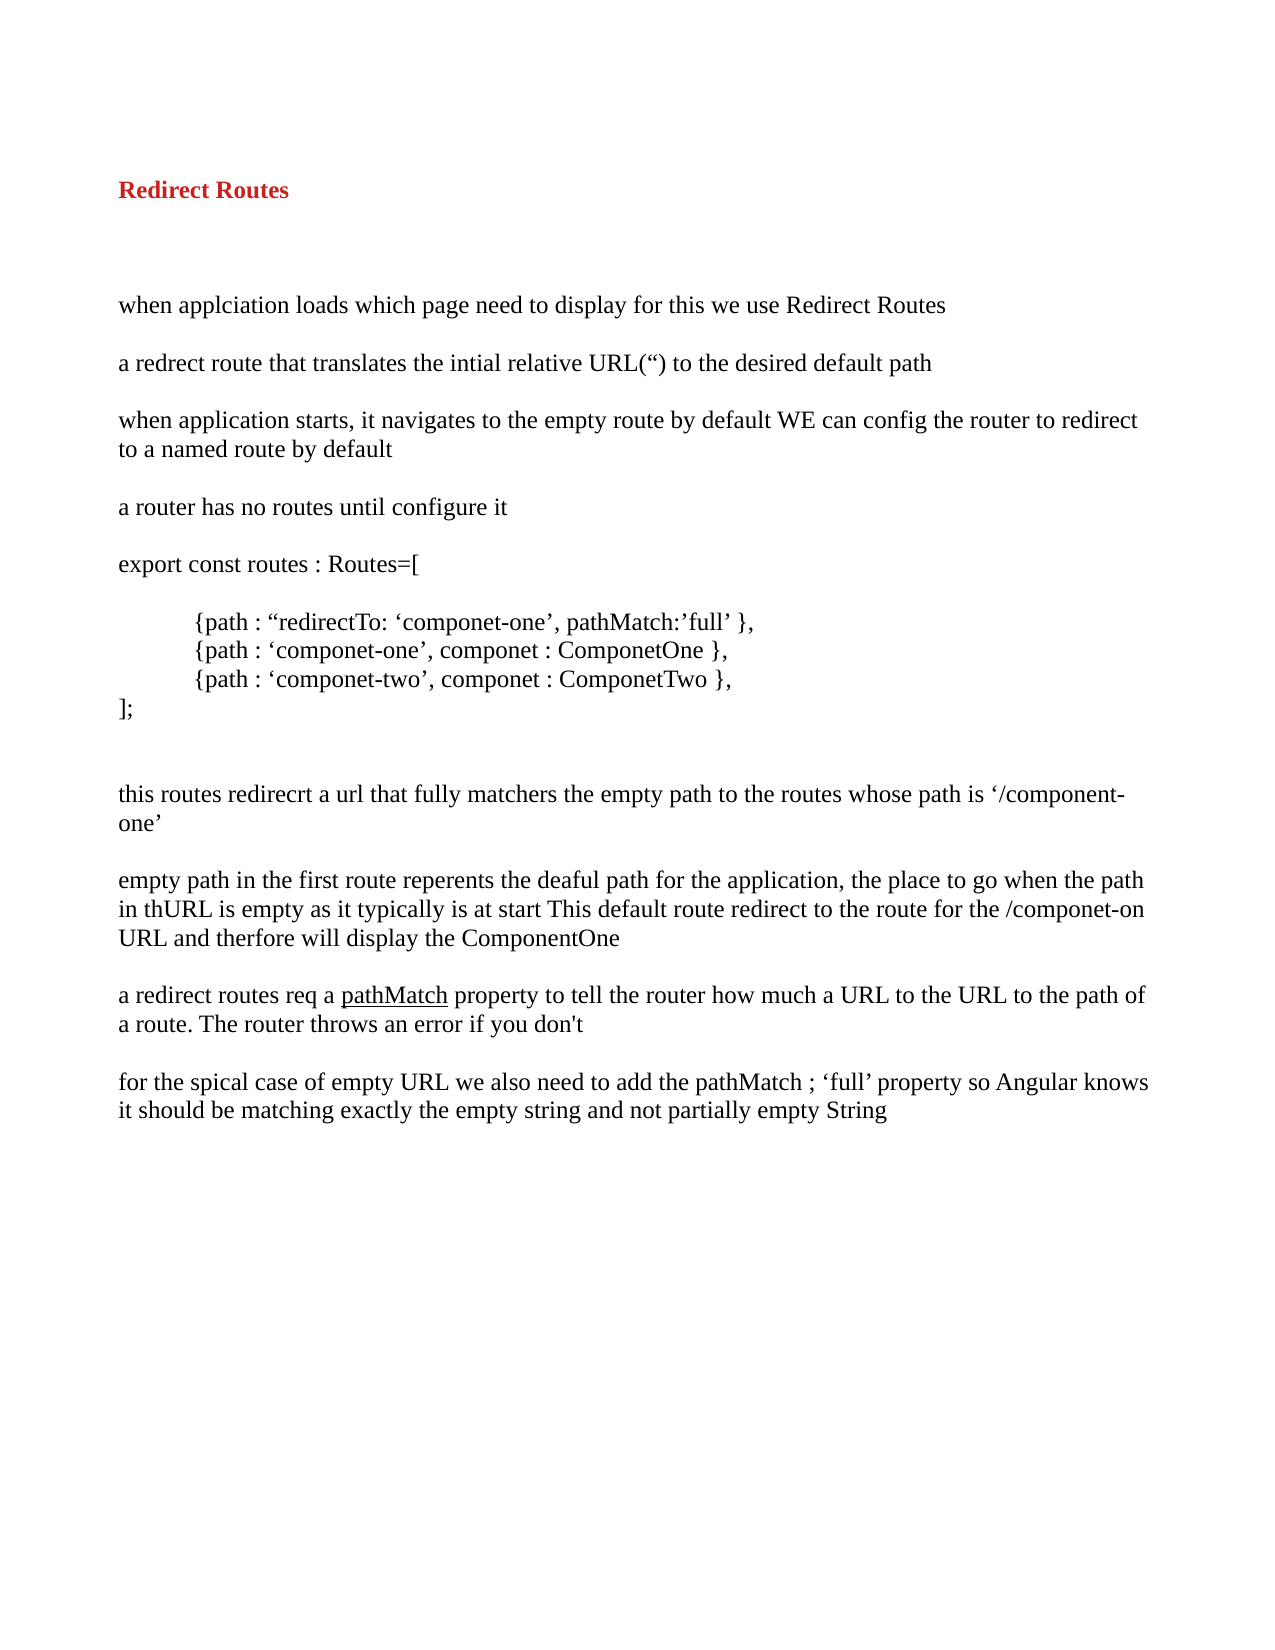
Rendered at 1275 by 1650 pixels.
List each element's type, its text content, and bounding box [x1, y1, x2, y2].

text Redirect Routes [118, 176, 1157, 204]
text {path : “redirectTo: ‘componet-one’, pathMatch:’full’ }, [118, 607, 1157, 636]
text ]; [118, 693, 1157, 722]
text a redrect route that translates the intial relative URL(“) to the desired default path [118, 348, 1157, 377]
text {path : ‘componet-one’, componet : ComponetOne }, [118, 636, 1157, 664]
text a redirect routes req a pathMatch property to tell the router how much a URL to the URL to the path of a route. The router throws an error if you don't [118, 981, 1157, 1038]
text for the spical case of empty URL we also need to add the pathMatch ; ‘full’ property so Angular knows it should be matching exactly the empty string and not partially empty String [118, 1067, 1157, 1124]
text a router has no routes until configure it [118, 492, 1157, 521]
text export const routes : Routes=[ [118, 549, 1157, 578]
text {path : ‘componet-two’, componet : ComponetTwo }, [118, 664, 1157, 693]
text empty path in the first route reperents the deaful path for the application, the place to go when the path in thURL is empty as it typically is at start This default route redirect to the route for the /componet-on URL and therfore will display the ComponentOne [118, 866, 1157, 952]
text when applciation loads which page need to display for this we use Redirect Routes [118, 291, 1157, 319]
text when application starts, it navigates to the empty route by default WE can config the router to redirect to a named route by default [118, 406, 1157, 463]
text this routes redirecrt a url that fully matchers the empty path to the routes whose path is ‘/component-one’ [118, 779, 1157, 837]
